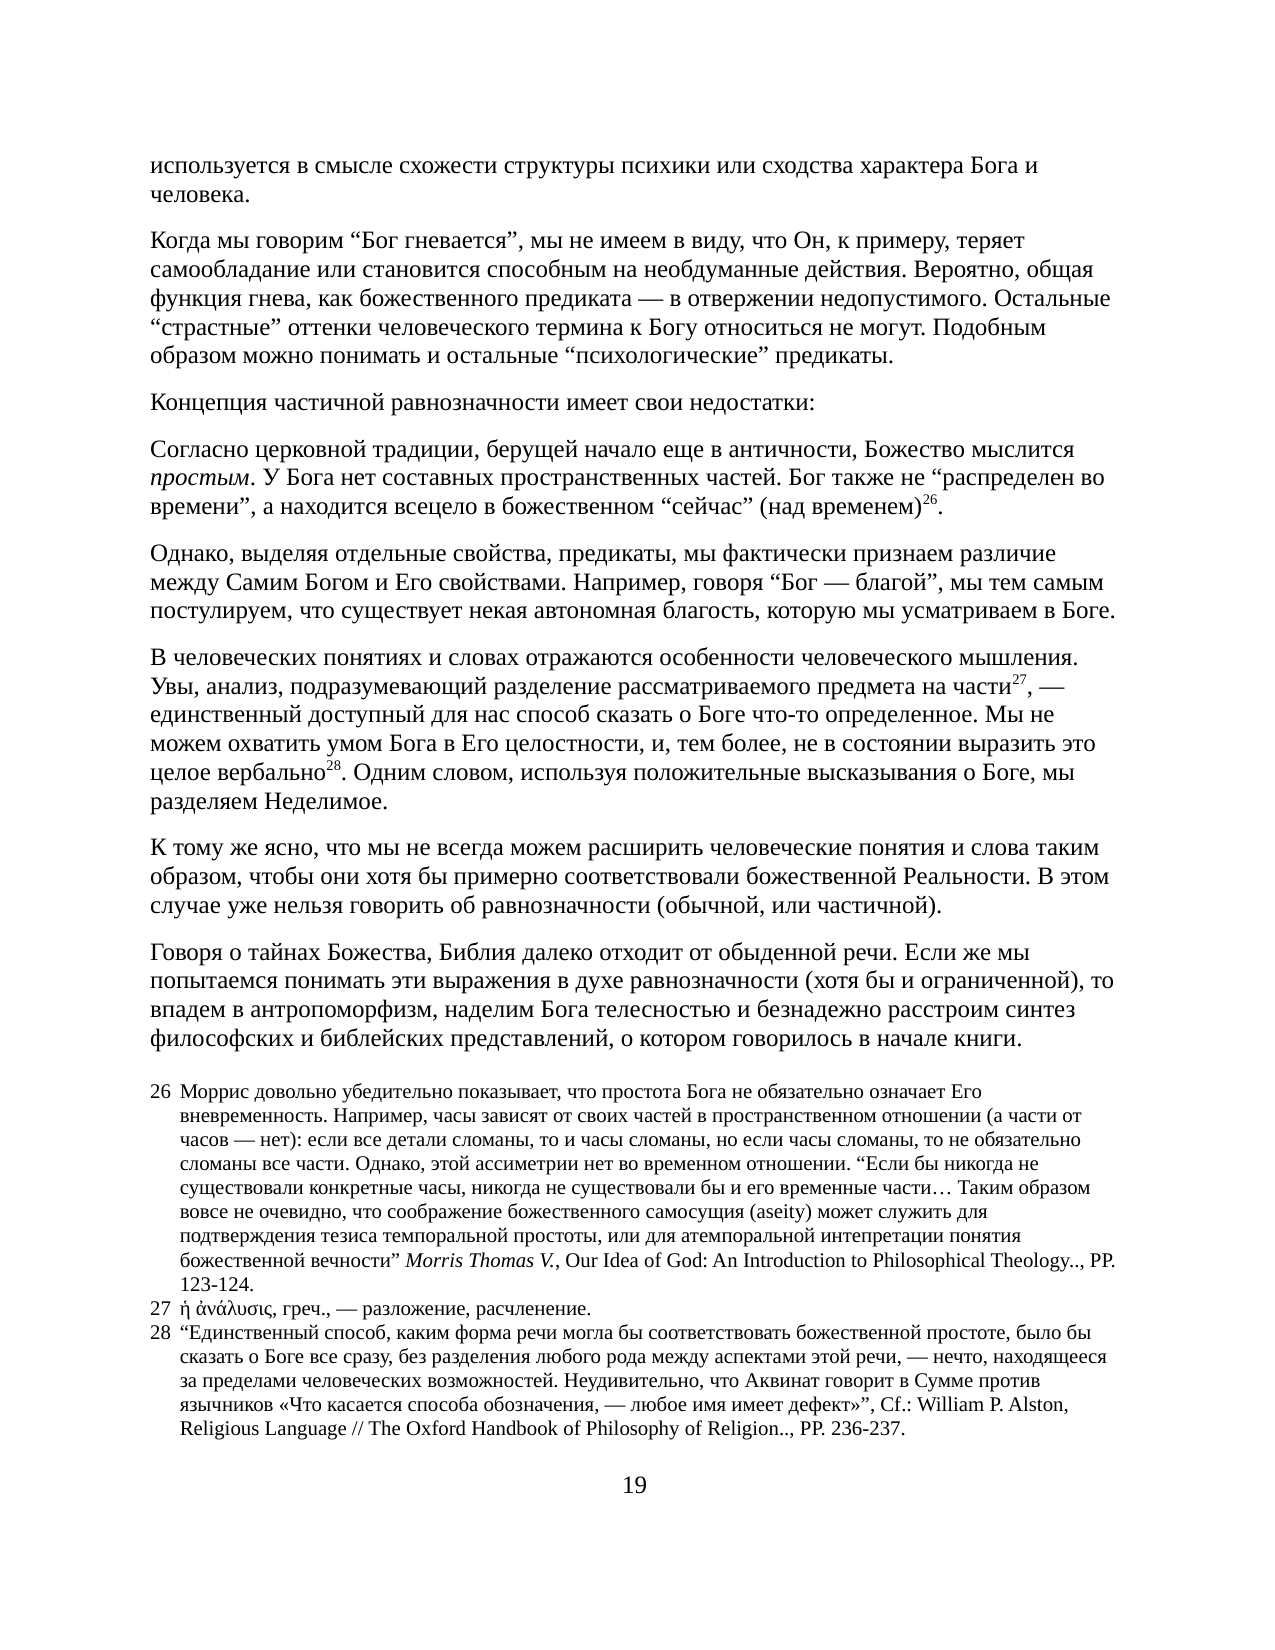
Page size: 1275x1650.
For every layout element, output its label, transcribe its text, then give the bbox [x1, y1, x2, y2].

text В человеческих понятиях и словах отражаются особенности человеческого мышления. Увы, анализ, подразумевающий разделение рассматриваемого предмета на части, — единственный доступный для нас способ сказать о Боге что-то определенное. Мы не можем охватить умом Бога в Его целостности, и, тем более, не в состоянии выразить это целое вербально. Одним словом, используя положительные высказывания о Боге, мы разделяем Неделимое. [150, 642, 1125, 814]
text К тому же ясно, что мы не всегда можем расширить человеческие понятия и слова таким образом, чтобы они хотя бы примерно соответствовали божественной Реальности. В этом случае уже нельзя говорить об равнозначности (обычной, или частичной). [150, 832, 1125, 919]
text Согласно церковной традиции, берущей начало еще в античности, Божество мыслится простым. У Бога нет составных пространственных частей. Бог также не “распределен во времени”, а находится всецело в божественном “сейчас” (над временем). [150, 434, 1125, 520]
text Когда мы говорим “Бог гневается”, мы не имеем в виду, что Он, к примеру, теряет самообладание или становится способным на необдуманные действия. Вероятно, общая функция гнева, как божественного предиката — в отвержении недопустимого. Остальные “страстные” оттенки человеческого термина к Богу относиться не могут. Подобным образом можно понимать и остальные “психологические” предикаты. [150, 225, 1125, 369]
text ἡ ἀνάλυσις, греч., — разложение, расчленение. [150, 1296, 1125, 1320]
text Моррис довольно убедительно показывает, что простота Бога не обязательно означает Его вневременность. Например, часы зависят от своих частей в пространственном отношении (а части от часов — нет): если все детали сломаны, то и часы сломаны, но если часы сломаны, то не обязательно сломаны все части. Однако, этой ассиметрии нет во временном отношении. “Если бы никогда не существовали конкретные часы, никогда не существовали бы и его временные части… Таким образом вовсе не очевидно, что соображение божественного самосущия (aseity) может служить для подтверждения тезиса темпоральной простоты, или для атемпоральной интепретации понятия божественной вечности” Morris Thomas V., Our Idea of God: An Introduction to Philosophical Theology.., PP. 123-124. [150, 1079, 1125, 1296]
text Концепция частичной равнозначности имеет свои недостатки: [150, 387, 1125, 416]
text Однако, выделяя отдельные свойства, предикаты, мы фактически признаем различие между Самим Богом и Его свойствами. Например, говоря “Бог — благой”, мы тем самым постулируем, что существует некая автономная благость, которую мы усматриваем в Боге. [150, 538, 1125, 624]
text “Единственный способ, каким форма речи могла бы соответствовать божественной простоте, было бы сказать о Боге все сразу, без разделения любого рода между аспектами этой речи, — нечто, находящееся за пределами человеческих возможностей. Неудивительно, что Аквинат говорит в Сумме против язычников «Что касается способа обозначения, — любое имя имеет дефект»”, Cf.: William P. Alston, Religious Language // The Oxford Handbook of Philosophy of Religion.., PP. 236-237. [150, 1320, 1125, 1440]
text используется в смысле схожести структуры психики или сходства характера Бога и человека. [150, 150, 1125, 207]
text Говоря о тайнах Божества, Библия далеко отходит от обыденной речи. Если же мы попытаемся понимать эти выражения в духе равнозначности (хотя бы и ограниченной), то впадем в антропоморфизм, наделим Бога телесностью и безнадежно расстроим синтез философских и библейских представлений, о котором говорилось в начале книги. [150, 937, 1125, 1052]
